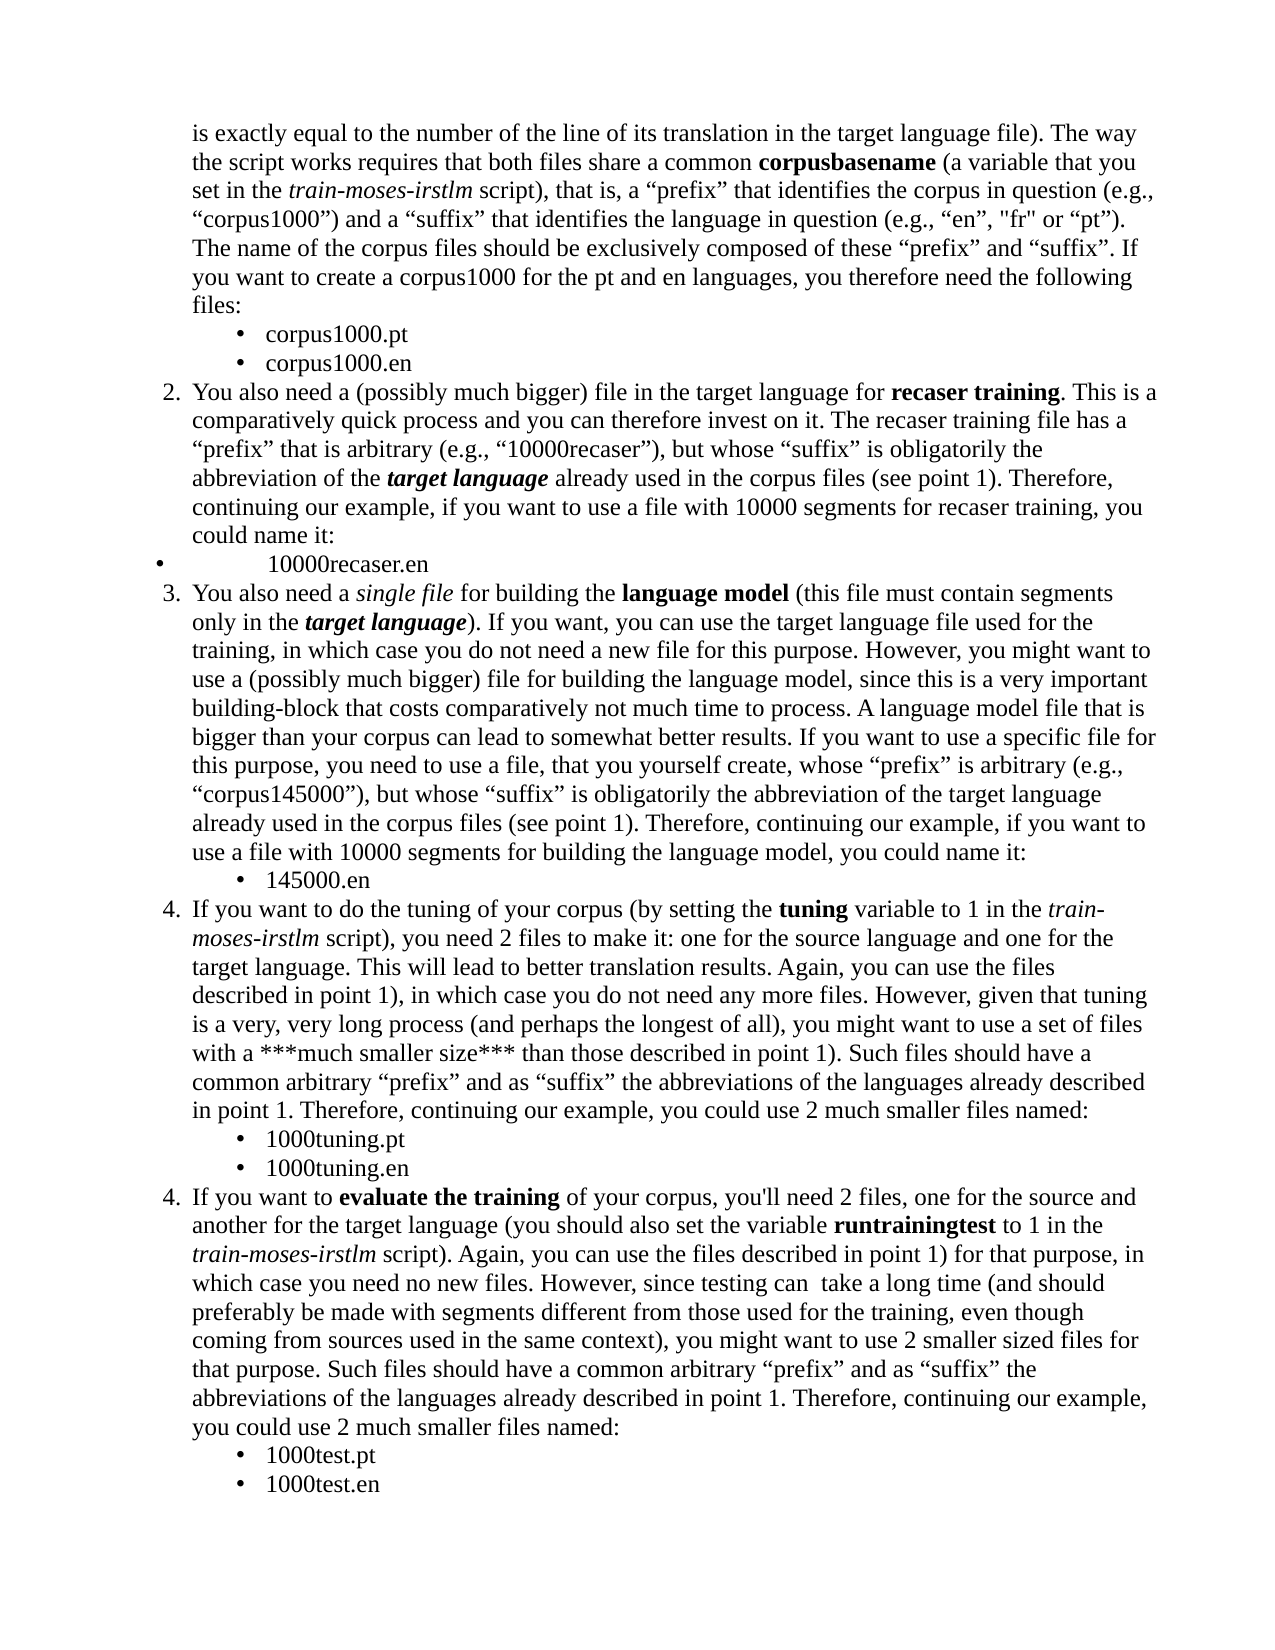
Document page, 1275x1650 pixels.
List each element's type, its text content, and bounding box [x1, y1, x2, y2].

list 1000test.pt [236, 1441, 1157, 1469]
list 1000tuning.pt [236, 1124, 1157, 1153]
list corpus1000.pt [236, 319, 1157, 348]
list If you want to do the tuning of your corpus (by setting the tuning variable to 1 in the train-moses-irstlm script), you need 2 files to make it: one for the source language and one for the target language. This will lead to better translation results. Again, you can use the files described in point 1), in which case you do not need any more files. However, given that tuning is a very, very long process (and perhaps the longest of all), you might want to use a set of files with a ***much smaller size*** than those described in point 1). Such files should have a common arbitrary “prefix” and as “suffix” the abbreviations of the languages already described in point 1. Therefore, continuing our example, you could use 2 much smaller files named: [162, 894, 1157, 1124]
list You also need a single file for building the language model (this file must contain segments only in the target language). If you want, you can use the target language file used for the training, in which case you do not need a new file for this purpose. However, you might want to use a (possibly much bigger) file for building the language model, since this is a very important building-block that costs comparatively not much time to process. A language model file that is bigger than your corpus can lead to somewhat better results. If you want to use a specific file for this purpose, you need to use a file, that you yourself create, whose “prefix” is arbitrary (e.g., “corpus145000”), but whose “suffix” is obligatorily the abbreviation of the target language already used in the corpus files (see point 1). Therefore, continuing our example, if you want to use a file with 10000 segments for building the language model, you could name it: [162, 578, 1157, 866]
list corpus1000.en [236, 348, 1157, 377]
list 10000recaser.en [156, 549, 1157, 578]
list 1000test.en [236, 1469, 1157, 1498]
list 145000.en [236, 866, 1157, 894]
list You also need a (possibly much bigger) file in the target language for recaser training. This is a comparatively quick process and you can therefore invest on it. The recaser training file has a “prefix” that is arbitrary (e.g., “10000recaser”), but whose “suffix” is obligatorily the abbreviation of the target language already used in the corpus files (see point 1). Therefore, continuing our example, if you want to use a file with 10000 segments for recaser training, you could name it: [162, 377, 1157, 549]
list is exactly equal to the number of the line of its translation in the target language file). The way the script works requires that both files share a common corpusbasename (a variable that you set in the train-moses-irstlm script), that is, a “prefix” that identifies the corpus in question (e.g., “corpus1000”) and a “suffix” that identifies the language in question (e.g., “en”, "fr" or “pt”). The name of the corpus files should be exclusively composed of these “prefix” and “suffix”. If you want to create a corpus1000 for the pt and en languages, you therefore need the following files: [162, 118, 1157, 319]
list 1000tuning.en [236, 1153, 1157, 1182]
list If you want to evaluate the training of your corpus, you'll need 2 files, one for the source and another for the target language (you should also set the variable runtrainingtest to 1 in the train-moses-irstlm script). Again, you can use the files described in point 1) for that purpose, in which case you need no new files. However, since testing can take a long time (and should preferably be made with segments different from those used for the training, even though coming from sources used in the same context), you might want to use 2 smaller sized files for that purpose. Such files should have a common arbitrary “prefix” and as “suffix” the abbreviations of the languages already described in point 1. Therefore, continuing our example, you could use 2 much smaller files named: [162, 1182, 1157, 1441]
